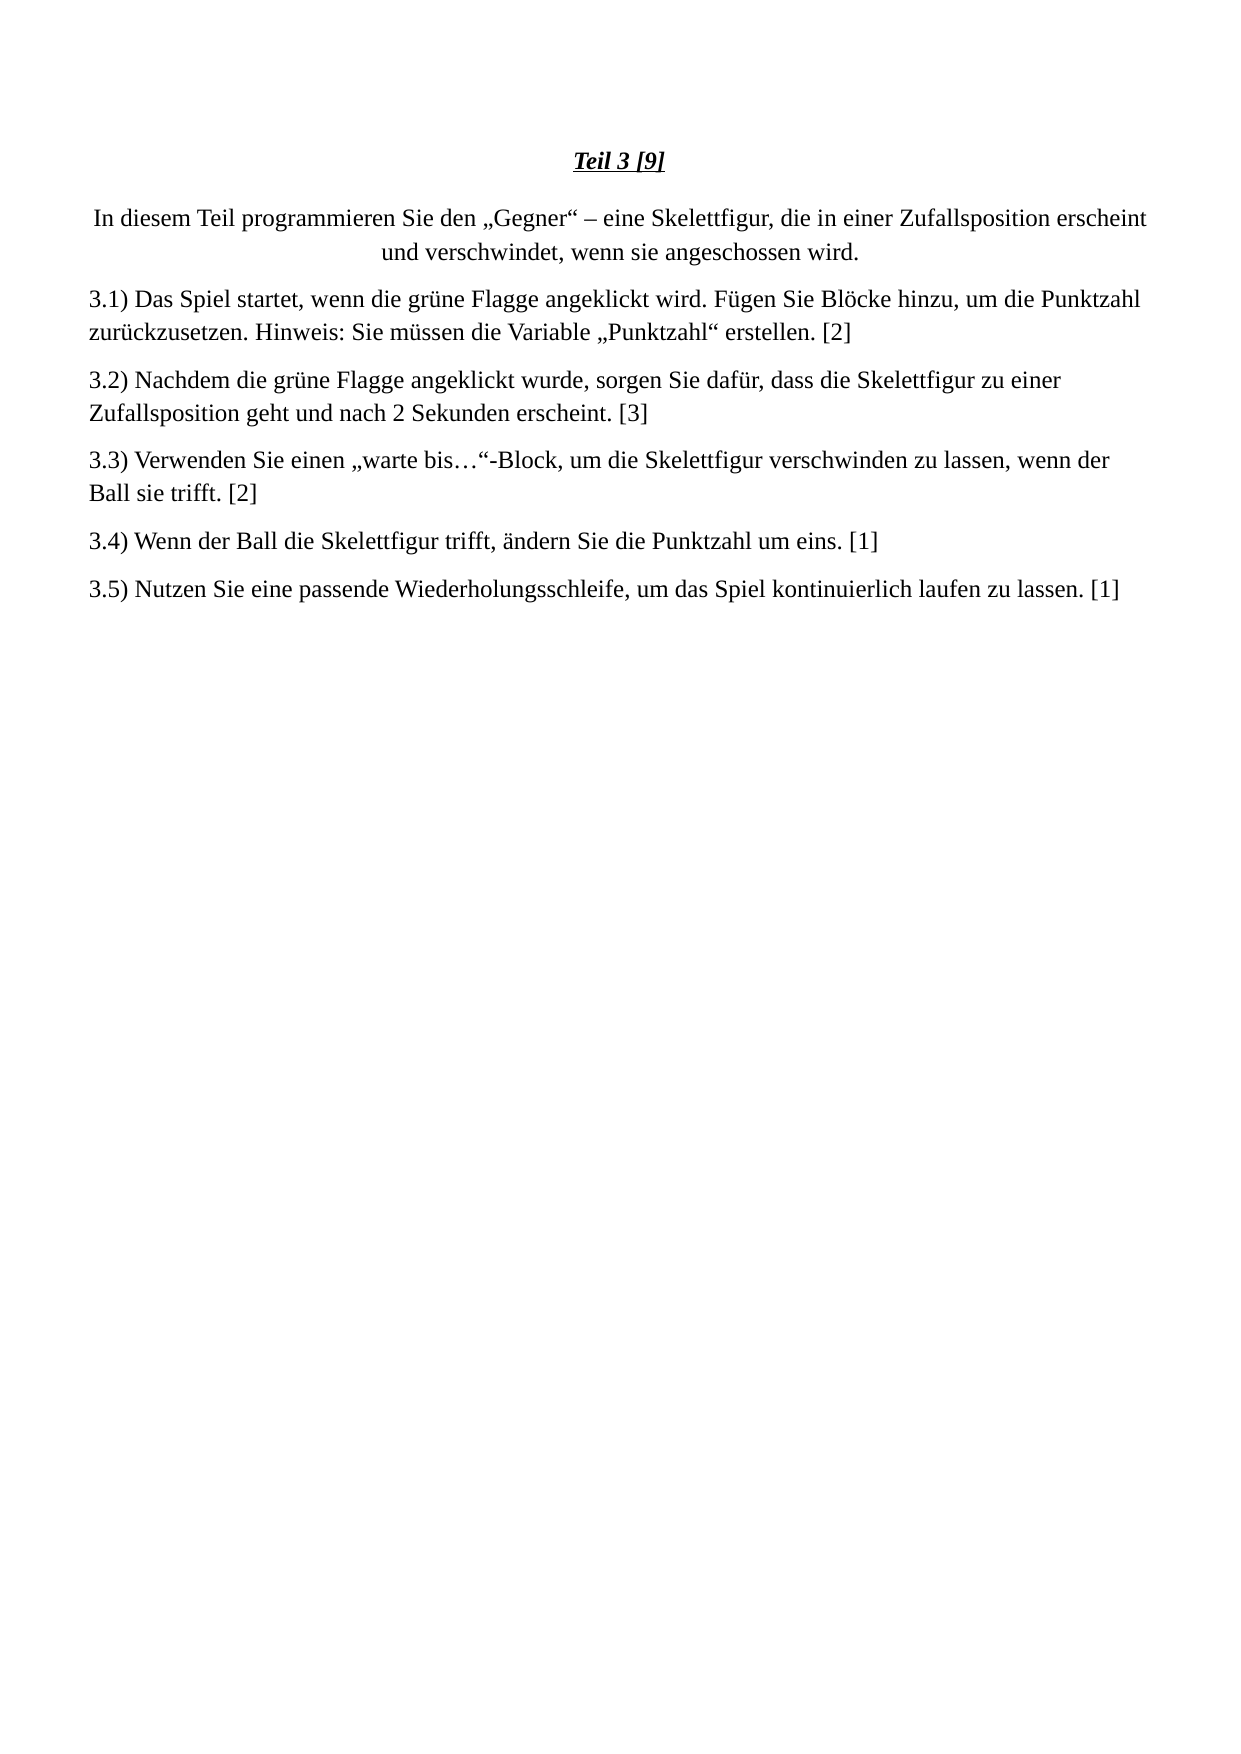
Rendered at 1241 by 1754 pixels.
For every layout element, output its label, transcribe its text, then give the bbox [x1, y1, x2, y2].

text 3.2) Nachdem die grüne Flagge angeklickt wurde, sorgen Sie dafür, dass die Skelettfigur zu einer Zufallsposition geht und nach 2 Sekunden erscheint. [3] [88, 365, 1152, 427]
text 3.3) Verwenden Sie einen „warte bis…“-Block, um die Skelettfigur verschwinden zu lassen, wenn der Ball sie trifft. [2] [88, 445, 1152, 507]
text 3.4) Wenn der Ball die Skelettfigur trifft, ändern Sie die Punktzahl um eins. [1] [88, 526, 1152, 555]
text 3.5) Nutzen Sie eine passende Wiederholungsschleife, um das Spiel kontinuierlich laufen zu lassen. [1] [88, 574, 1152, 602]
text Teil 3 [9] [88, 146, 1152, 175]
text In diesem Teil programmieren Sie den „Gegner“ – eine Skelettfigur, die in einer Zufallsposition erscheint und verschwindet, wenn sie angeschossen wird. [88, 203, 1152, 265]
text 3.1) Das Spiel startet, wenn die grüne Flagge angeklickt wird. Fügen Sie Blöcke hinzu, um die Punktzahl zurückzusetzen. Hinweis: Sie müssen die Variable „Punktzahl“ erstellen. [2] [88, 284, 1152, 346]
